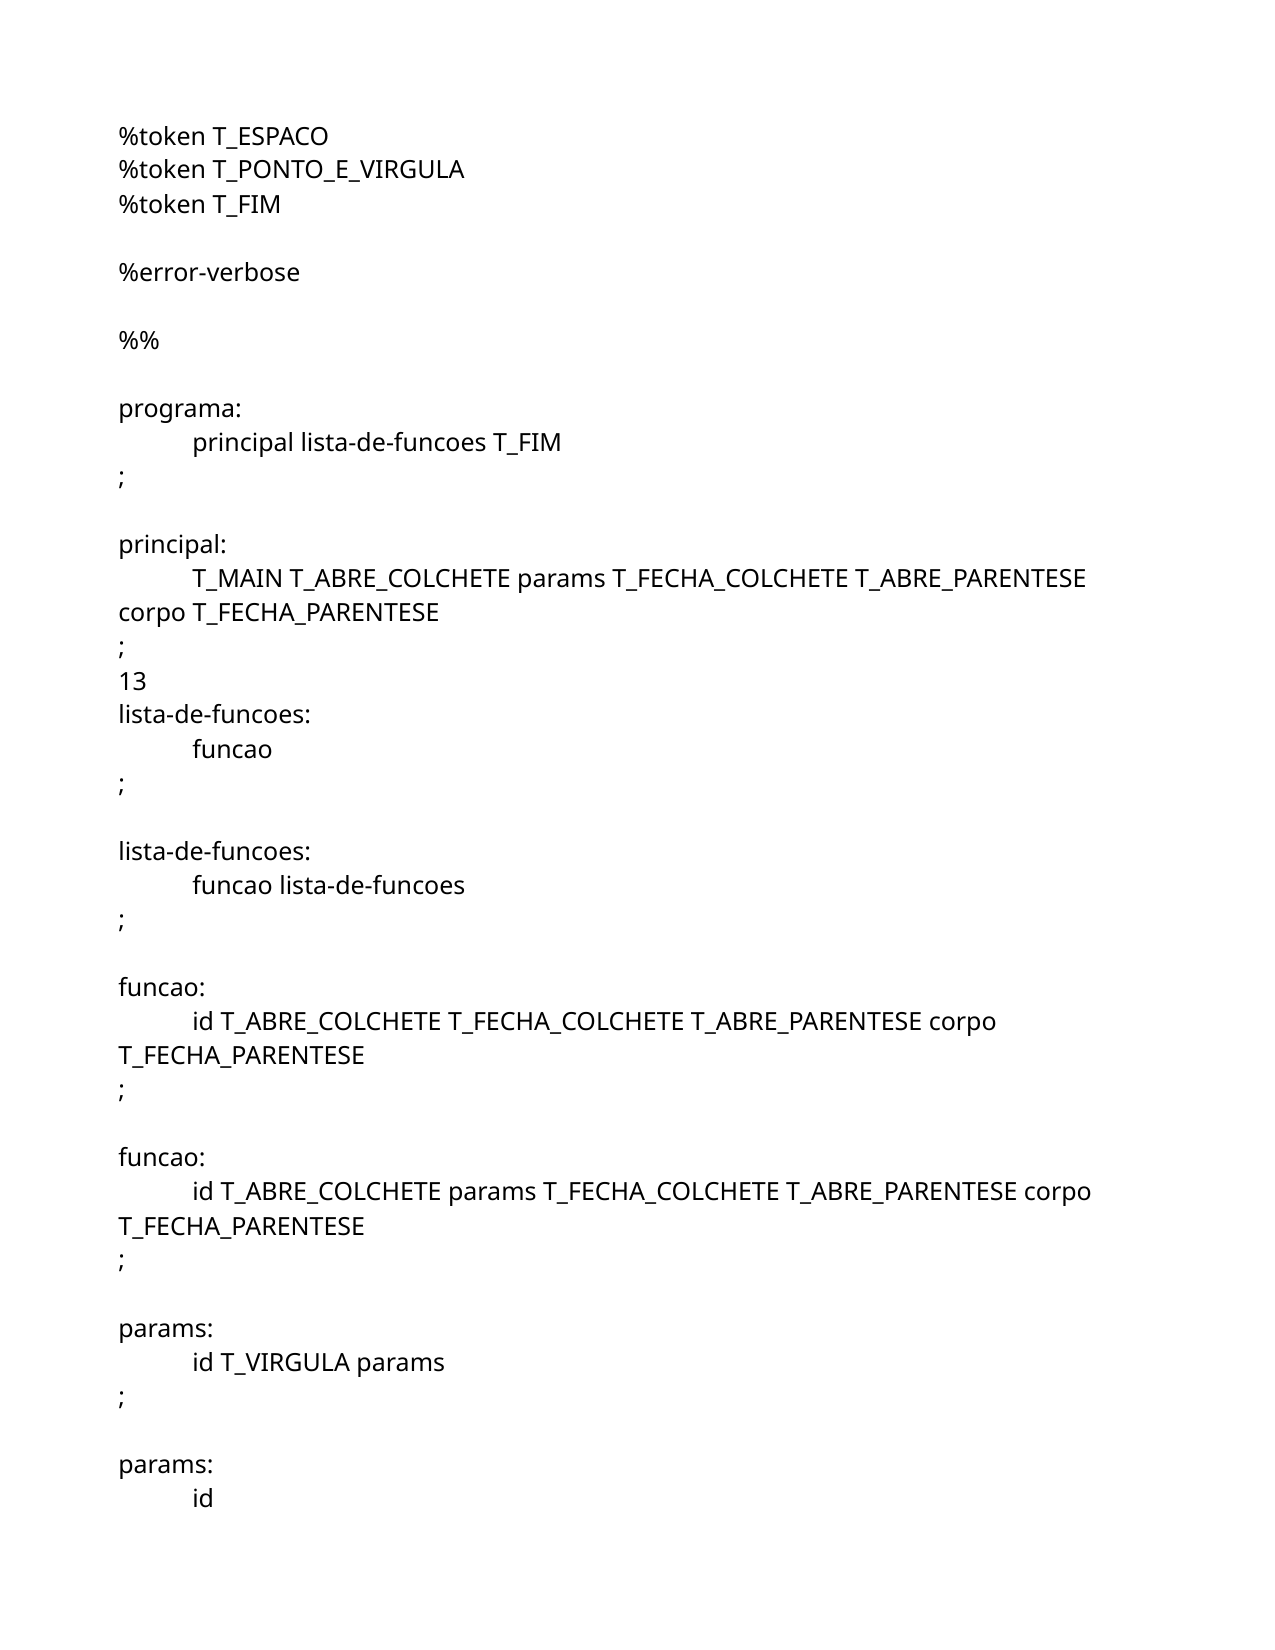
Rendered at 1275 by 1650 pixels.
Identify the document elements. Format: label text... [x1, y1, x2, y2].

text id T_VIRGULA params [118, 1344, 1157, 1378]
text %token T_FIM [118, 186, 1157, 220]
text funcao lista-de-funcoes [118, 867, 1157, 902]
text principal: [118, 527, 1157, 561]
text %error-verbose [118, 254, 1157, 288]
text lista-de-funcoes: [118, 833, 1157, 867]
text 11 [118, 663, 1157, 697]
text ; [118, 1242, 1157, 1276]
text params: [118, 1310, 1157, 1344]
text lista-de-funcoes: [118, 697, 1157, 731]
text ; [118, 765, 1157, 799]
text funcao: [118, 1140, 1157, 1174]
text id T_ABRE_COLCHETE params T_FECHA_COLCHETE T_ABRE_PARENTESE corpo T_FECHA_PARENTESE [118, 1174, 1157, 1242]
text params: [118, 1447, 1157, 1481]
text ; [118, 629, 1157, 663]
text T_MAIN T_ABRE_COLCHETE params T_FECHA_COLCHETE T_ABRE_PARENTESE corpo T_FECHA_PARENTESE [118, 561, 1157, 629]
text funcao: [118, 970, 1157, 1004]
text ; [118, 459, 1157, 493]
text principal lista-de-funcoes T_FIM [118, 425, 1157, 459]
text ; [118, 1072, 1157, 1106]
text %token T_PONTO_E_VIRGULA [118, 152, 1157, 186]
text %% [118, 322, 1157, 357]
text %token T_ESPACO [118, 118, 1157, 152]
text ; [118, 1378, 1157, 1412]
text id [118, 1481, 1157, 1515]
text programa: [118, 391, 1157, 425]
text id T_ABRE_COLCHETE T_FECHA_COLCHETE T_ABRE_PARENTESE corpo T_FECHA_PARENTESE [118, 1004, 1157, 1072]
text funcao [118, 731, 1157, 765]
text ; [118, 902, 1157, 936]
